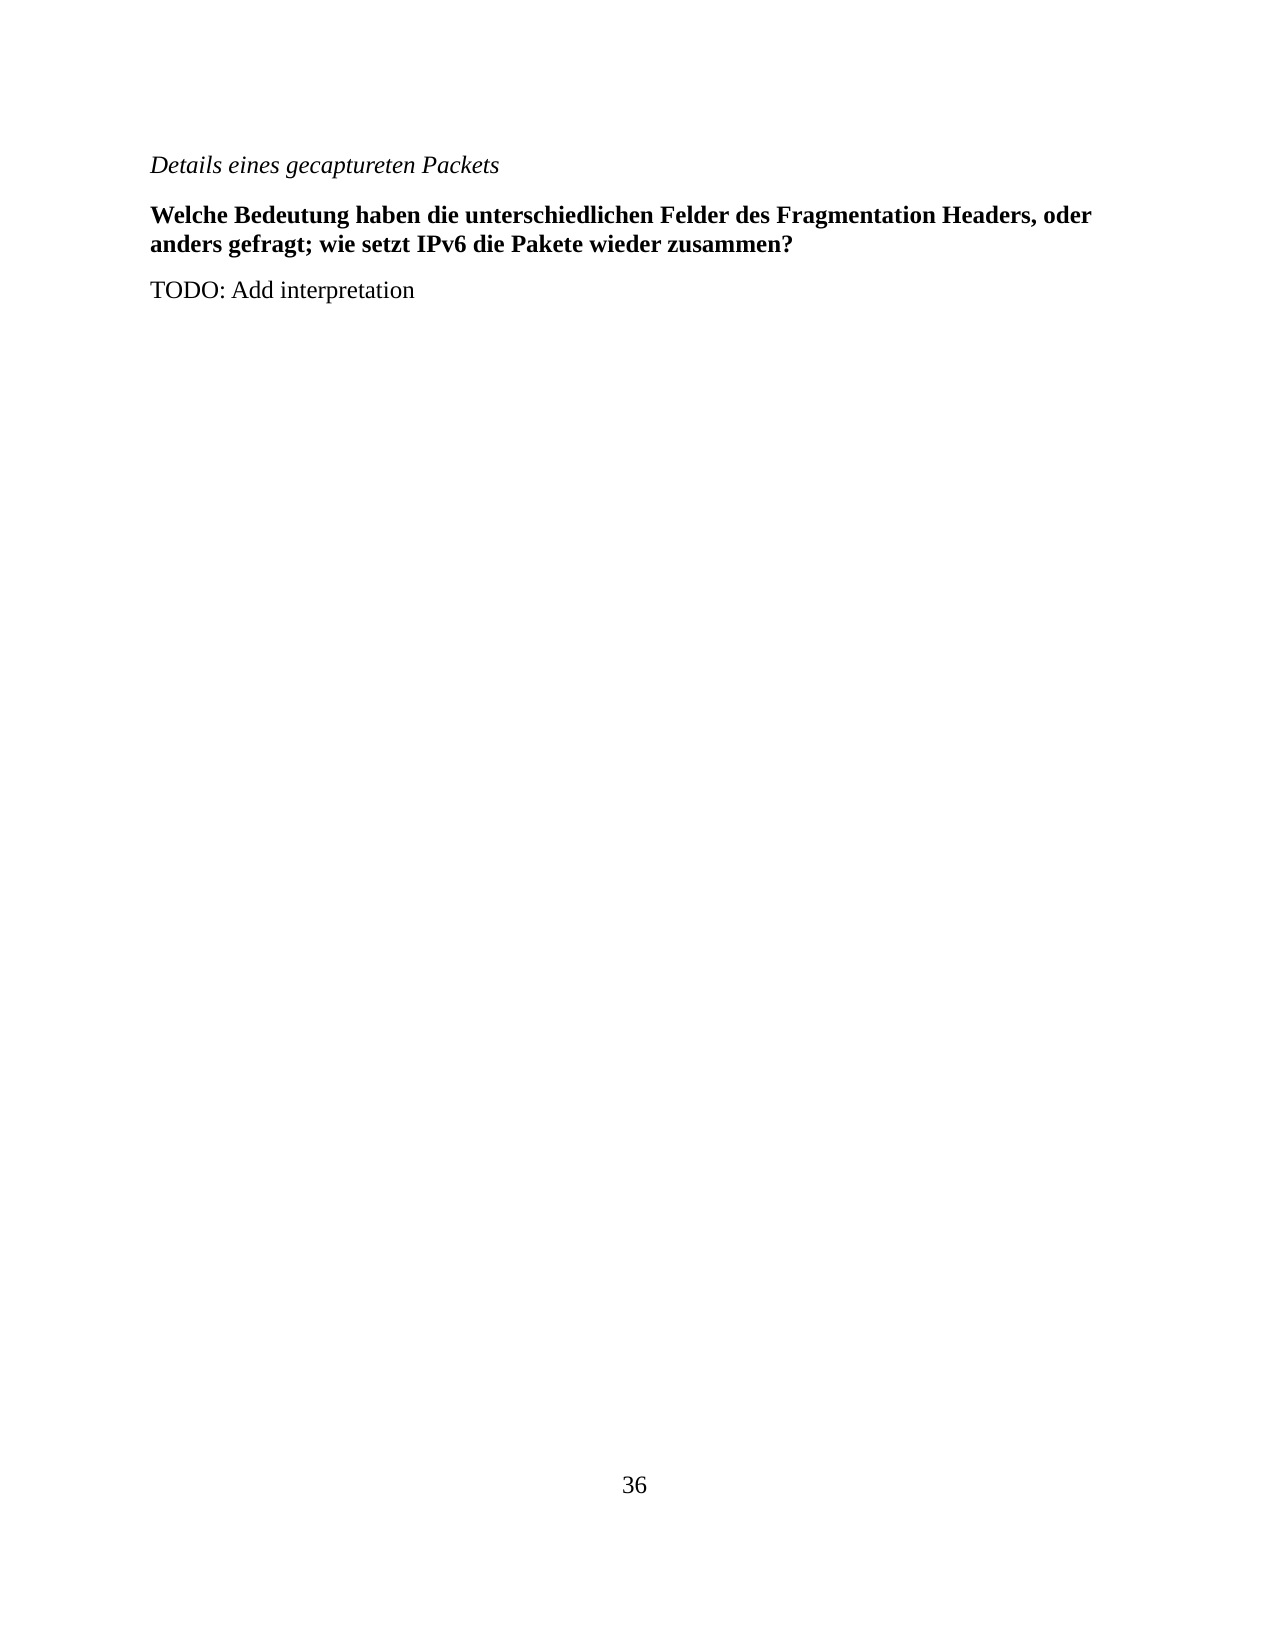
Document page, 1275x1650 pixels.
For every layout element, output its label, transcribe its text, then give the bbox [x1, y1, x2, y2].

text Welche Bedeutung haben die unterschiedlichen Felder des Fragmentation Headers, oder anders gefragt; wie setzt IPv6 die Pakete wieder zusammen? [150, 200, 1125, 258]
text TODO: Add interpretation [150, 276, 1125, 304]
text Details eines gecaptureten Packets [150, 150, 1125, 179]
